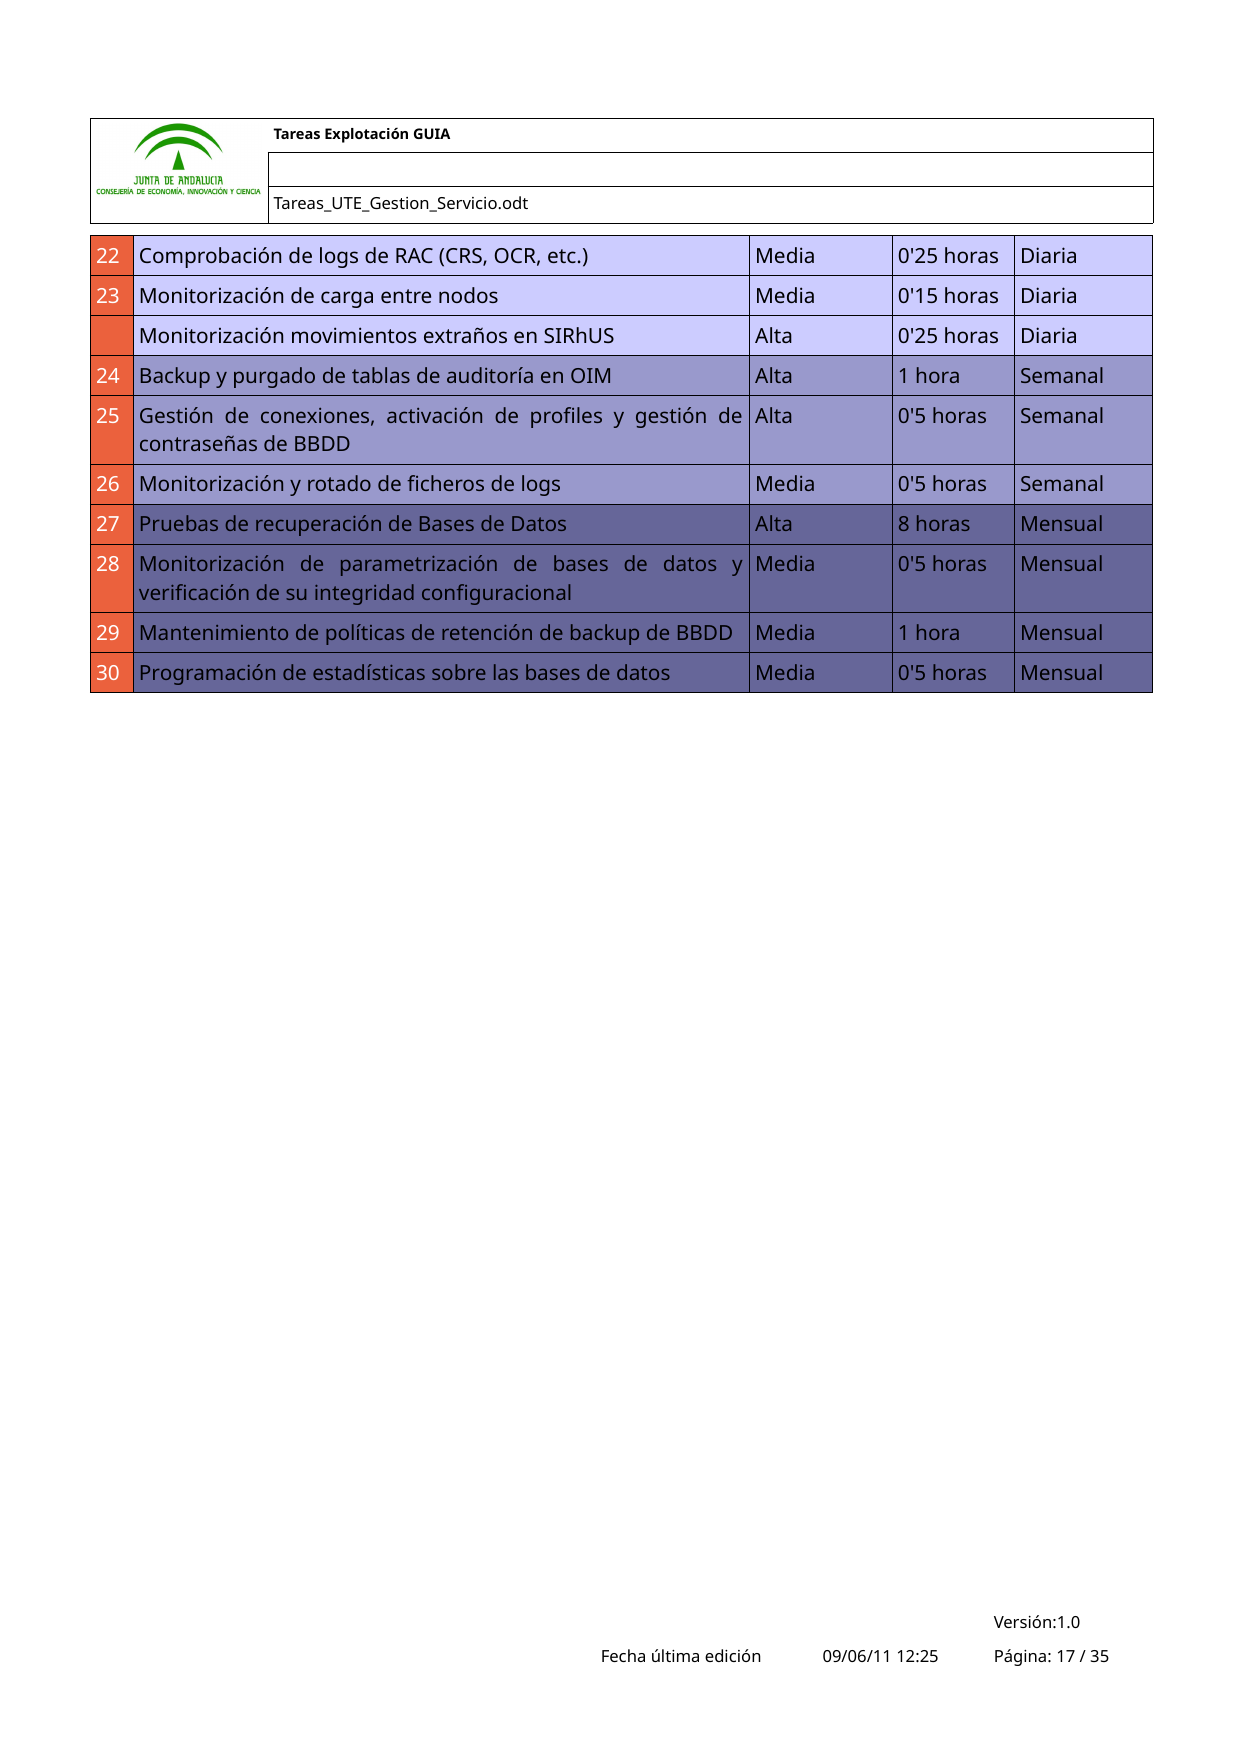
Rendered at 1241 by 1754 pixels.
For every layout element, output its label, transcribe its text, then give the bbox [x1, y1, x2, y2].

table_cell 29 [91, 613, 133, 652]
table_cell Diaria [1015, 316, 1152, 355]
table_cell 0'5 horas [893, 396, 1014, 464]
table_cell Alta [750, 356, 892, 395]
table_cell 26 [91, 465, 133, 504]
table_cell 0'5 horas [893, 653, 1014, 692]
table_cell 25 [91, 396, 133, 464]
table_cell Semanal [1015, 396, 1152, 464]
table_cell Alta [750, 396, 892, 464]
table_cell Semanal [1015, 465, 1152, 504]
table_cell 24 [91, 356, 133, 395]
table_cell 0'5 horas [893, 545, 1014, 612]
table_cell 0'15 horas [893, 276, 1014, 315]
table_cell Mensual [1015, 613, 1152, 652]
table_cell [91, 316, 133, 355]
table_cell Media [750, 613, 892, 652]
table_cell Media [750, 465, 892, 504]
table_cell Media [750, 276, 892, 315]
table_cell Monitorización y rotado de ficheros de logs [134, 465, 749, 504]
table_cell Mensual [1015, 545, 1152, 612]
table_cell Mantenimiento de políticas de retención de backup de BBDD [134, 613, 749, 652]
table_cell Media [750, 236, 892, 275]
table_cell 0'5 horas [893, 465, 1014, 504]
table_cell Mensual [1015, 505, 1152, 544]
table_cell Monitorización de parametrización de bases de datos y verificación de su integridad configuracional [134, 545, 749, 612]
table_cell Programación de estadísticas sobre las bases de datos [134, 653, 749, 692]
table_cell Backup y purgado de tablas de auditoría en OIM [134, 356, 749, 395]
table_cell 30 [91, 653, 133, 692]
table_cell Media [750, 545, 892, 612]
table_cell 0'25 horas [893, 236, 1014, 275]
table_cell 0'25 horas [893, 316, 1014, 355]
table_cell Diaria [1015, 276, 1152, 315]
table_cell 8 horas [893, 505, 1014, 544]
table_cell Semanal [1015, 356, 1152, 395]
table_cell 28 [91, 545, 133, 612]
table_cell Diaria [1015, 236, 1152, 275]
table_cell 23 [91, 276, 133, 315]
table_cell Gestión de conexiones, activación de profiles y gestión de contraseñas de BBDD [134, 396, 749, 464]
table_cell 1 hora [893, 613, 1014, 652]
table_cell Alta [750, 316, 892, 355]
table_cell Media [750, 653, 892, 692]
table_cell Monitorización de carga entre nodos [134, 276, 749, 315]
table_cell Comprobación de logs de RAC (CRS, OCR, etc.) [134, 236, 749, 275]
table_cell 1 hora [893, 356, 1014, 395]
table_cell Monitorización movimientos extraños en SIRhUS [134, 316, 749, 355]
table_cell Mensual [1015, 653, 1152, 692]
table_cell Alta [750, 505, 892, 544]
table_cell Pruebas de recuperación de Bases de Datos [134, 505, 749, 544]
table_cell 27 [91, 505, 133, 544]
table_cell 22 [91, 236, 133, 275]
picture [95, 123, 262, 198]
